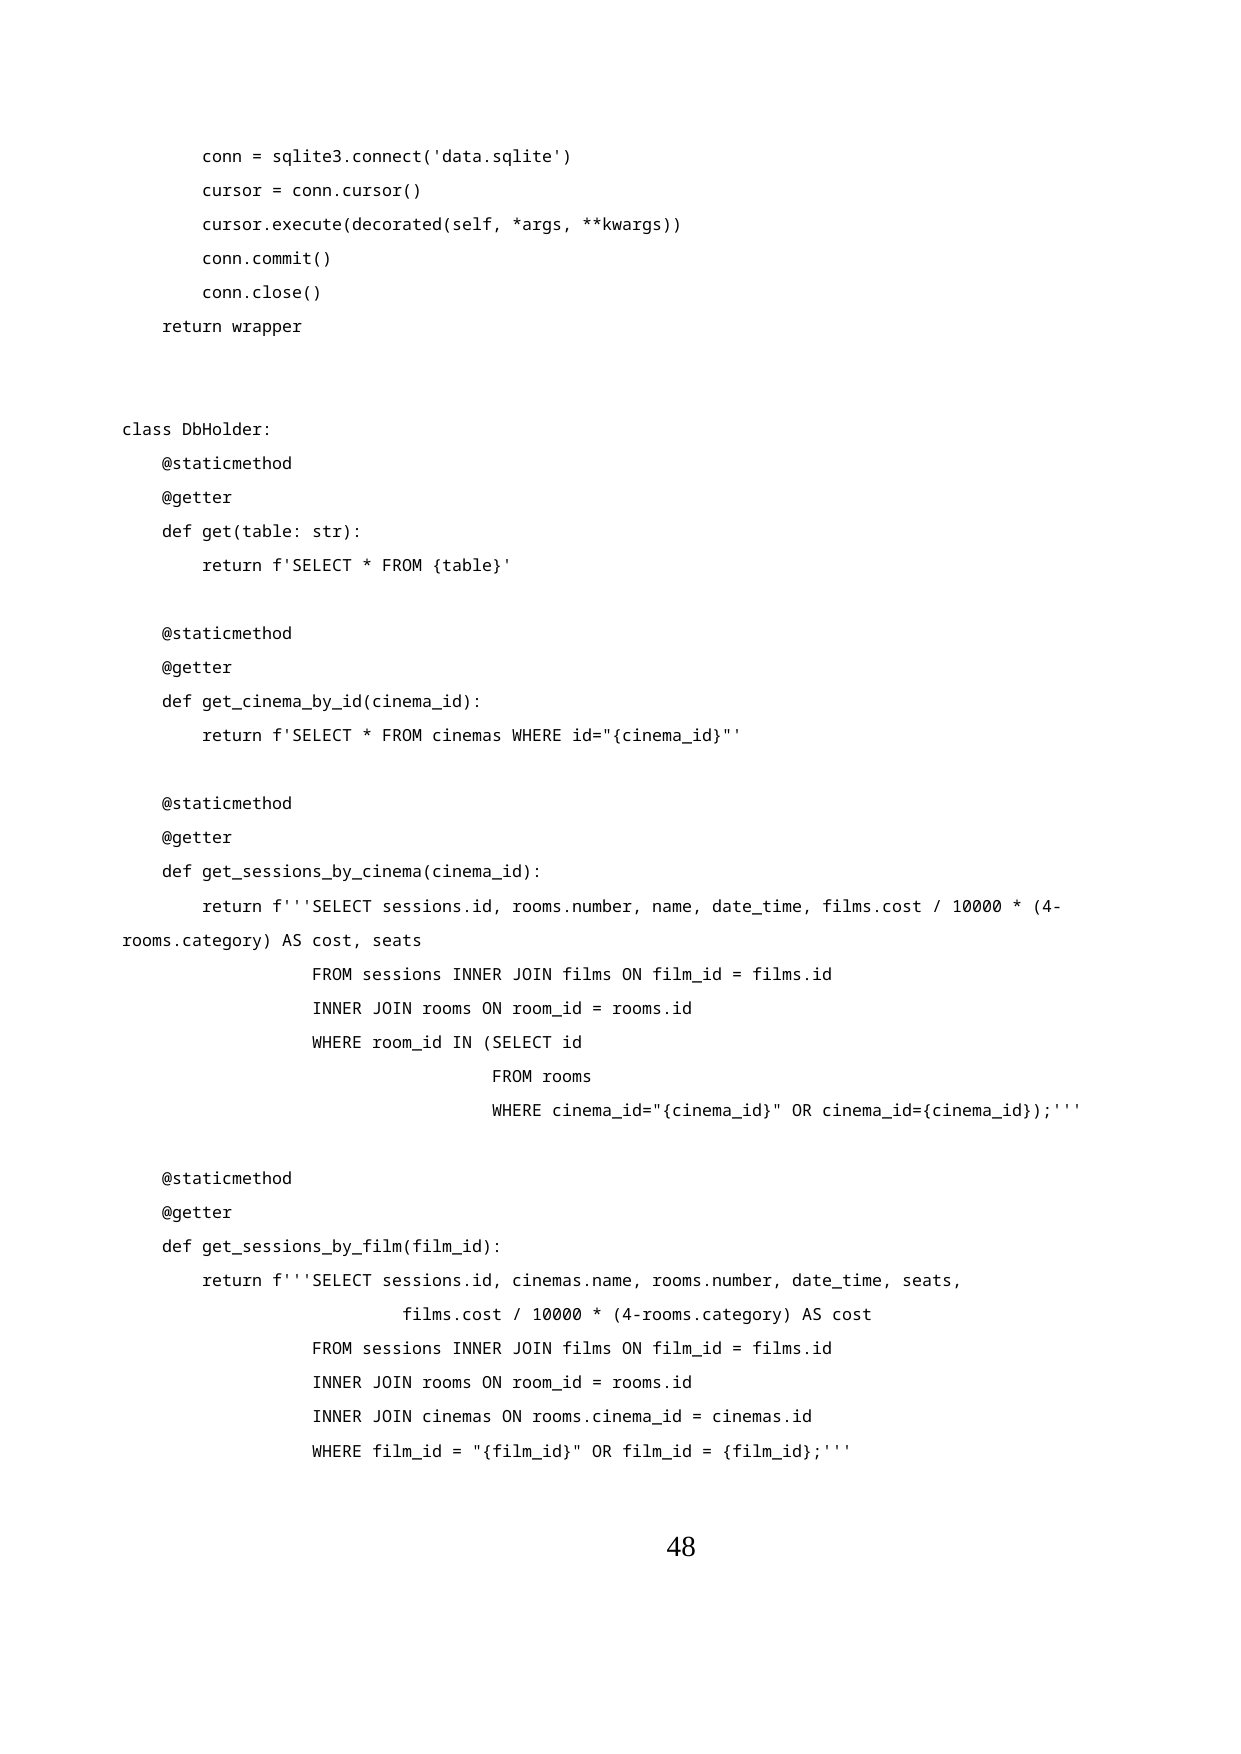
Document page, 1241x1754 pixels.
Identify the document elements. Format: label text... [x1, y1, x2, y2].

text conn = sqlite3.connect('data.sqlite') cursor = conn.cursor() cursor.execute(decorated(self, *args, **kwargs)) conn.commit() conn.close() return wrapper class DbHolder: @staticmethod @getter def get(table: str): return f'SELECT * FROM {table}' @staticmethod @getter def get_cinema_by_id(cinema_id): return f'SELECT * FROM cinemas WHERE id="{cinema_id}"' @staticmethod @getter def get_sessions_by_cinema(cinema_id): return f'''SELECT sessions.id, rooms.number, name, date_time, films.cost / 10000 * (4-rooms.category) AS cost, seats FROM sessions INNER JOIN films ON film_id = films.id INNER JOIN rooms ON room_id = rooms.id WHERE room_id IN (SELECT id FROM rooms WHERE cinema_id="{cinema_id}" OR cinema_id={cinema_id});''' @staticmethod @getter def get_sessions_by_film(film_id): return f'''SELECT sessions.id, cinemas.name, rooms.number, date_time, seats, films.cost / 10000 * (4-rooms.category) AS cost FROM sessions INNER JOIN films ON film_id = films.id INNER JOIN rooms ON room_id = rooms.id INNER JOIN cinemas ON rooms.cinema_id = cinemas.id WHERE film_id = "{film_id}" OR film_id = {film_id};''' [122, 145, 1181, 1496]
